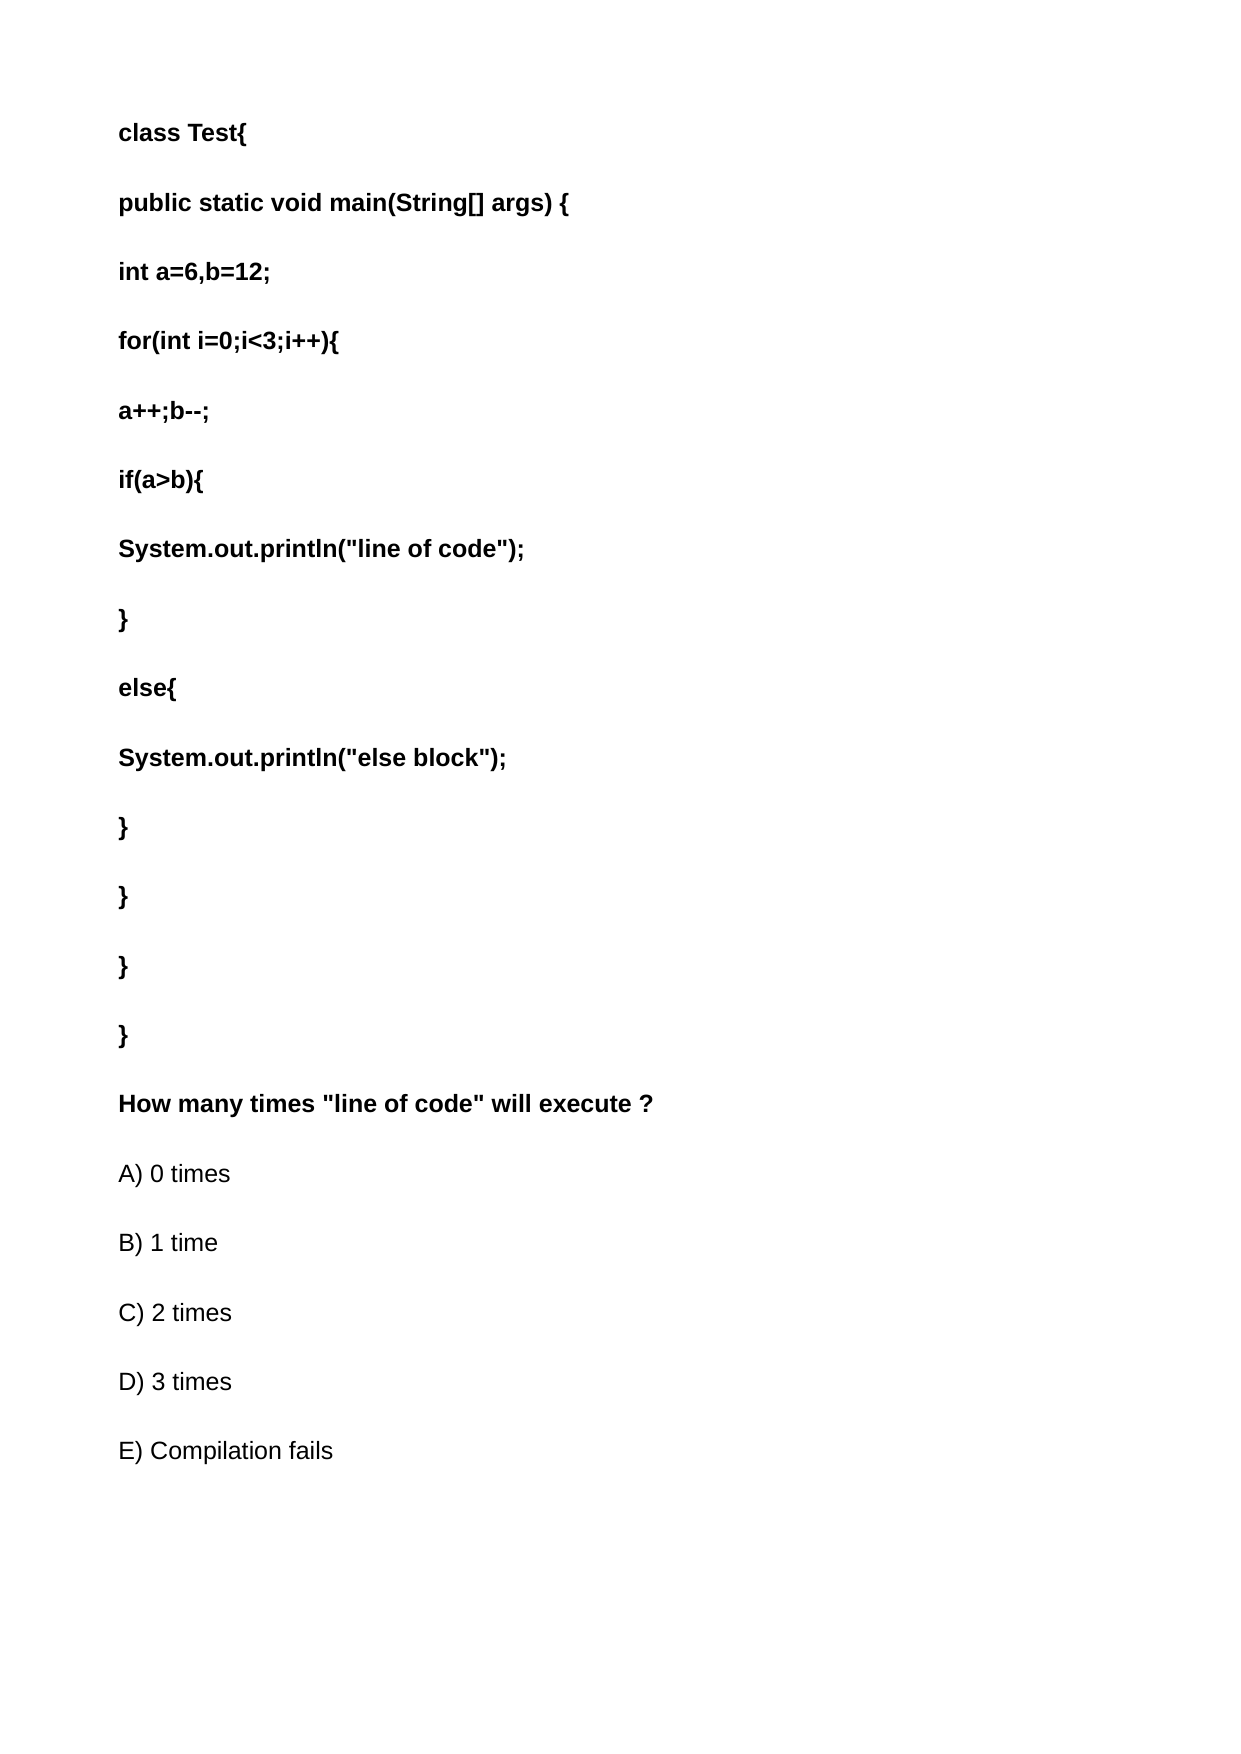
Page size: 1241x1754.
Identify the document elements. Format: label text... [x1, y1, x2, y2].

text System.out.println("line of code"); [118, 534, 1122, 563]
text } [118, 951, 1122, 979]
text E) Compilation fails [118, 1436, 1122, 1465]
text for(int i=0;i<3;i++){ [118, 326, 1122, 355]
text } [118, 604, 1122, 632]
text } [118, 812, 1122, 841]
text int a=6,b=12; [118, 257, 1122, 286]
text D) 3 times [118, 1367, 1122, 1396]
text if(a>b){ [118, 465, 1122, 494]
text B) 1 time [118, 1228, 1122, 1257]
text C) 2 times [118, 1297, 1122, 1326]
text A) 0 times [118, 1159, 1122, 1187]
text How many times "line of code" will execute ? [118, 1089, 1122, 1118]
text } [118, 1020, 1122, 1049]
text a++;b--; [118, 396, 1122, 424]
text } [118, 881, 1122, 910]
text public static void main(String[] args) { [118, 187, 1122, 216]
text class Test{ [118, 118, 1122, 147]
text else{ [118, 673, 1122, 702]
text System.out.println("else block"); [118, 742, 1122, 771]
